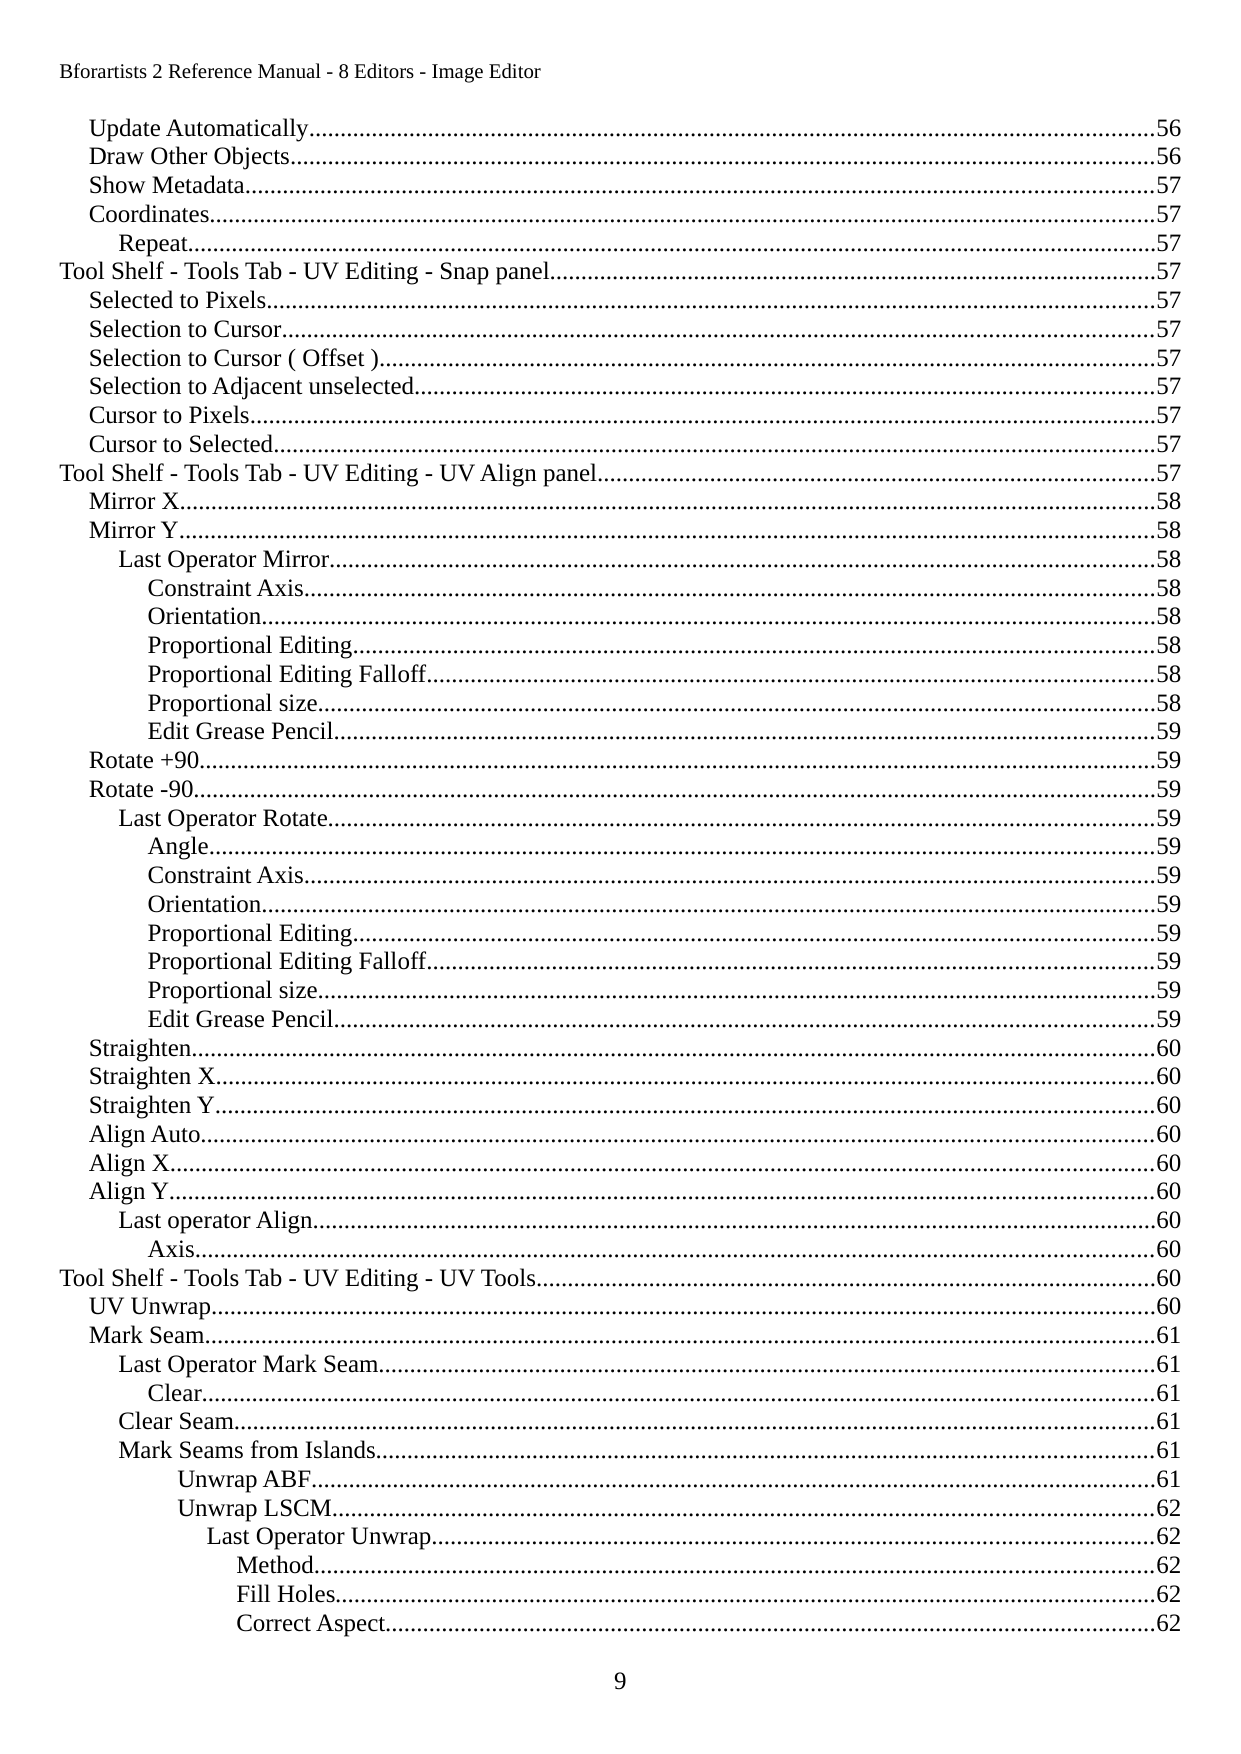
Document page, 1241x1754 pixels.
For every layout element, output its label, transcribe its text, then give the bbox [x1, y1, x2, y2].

text Cursor to Pixels 57 [88, 400, 1181, 429]
text Align Auto 60 [88, 1119, 1181, 1148]
text Draw Other Objects 56 [88, 141, 1181, 170]
text Proportional Editing 58 [147, 630, 1181, 659]
text Selection to Cursor 57 [88, 314, 1181, 343]
text Angle 59 [147, 831, 1181, 860]
text Last operator Align 60 [118, 1205, 1181, 1234]
text Correct Aspect 62 [236, 1608, 1181, 1636]
text Align Y 60 [88, 1176, 1181, 1205]
text Selection to Adjacent unselected 57 [88, 371, 1181, 400]
text Mark Seams from Islands 61 [118, 1435, 1181, 1464]
text Last Operator Unwrap 62 [206, 1521, 1181, 1550]
text Method 62 [236, 1550, 1181, 1579]
text Tool Shelf - Tools Tab - UV Editing - UV Align panel 57 [59, 458, 1181, 486]
text Tool Shelf - Tools Tab - UV Editing - UV Tools 60 [59, 1263, 1181, 1291]
text Clear Seam 61 [118, 1406, 1181, 1435]
text Coordinates 57 [88, 199, 1181, 228]
text Cursor to Selected 57 [88, 429, 1181, 458]
text Last Operator Mirror 58 [118, 544, 1181, 573]
text Constraint Axis 59 [147, 860, 1181, 889]
text Constraint Axis 58 [147, 573, 1181, 601]
text Rotate +90 59 [88, 745, 1181, 774]
text Straighten Y 60 [88, 1090, 1181, 1119]
text Unwrap LSCM 62 [177, 1493, 1181, 1521]
text Orientation 58 [147, 601, 1181, 630]
text Selected to Pixels 57 [88, 285, 1181, 314]
text Show Metadata 57 [88, 170, 1181, 199]
text Straighten X 60 [88, 1061, 1181, 1090]
text Orientation 59 [147, 889, 1181, 918]
text Edit Grease Pencil 59 [147, 1004, 1181, 1033]
text Last Operator Mark Seam 61 [118, 1349, 1181, 1378]
text Proportional size 59 [147, 975, 1181, 1004]
text Mark Seam 61 [88, 1320, 1181, 1349]
text Straighten 60 [88, 1033, 1181, 1061]
text Clear 61 [147, 1378, 1181, 1406]
text Repeat 57 [118, 228, 1181, 256]
text Update Automatically 56 [88, 113, 1181, 141]
text Mirror X 58 [88, 486, 1181, 515]
text Edit Grease Pencil 59 [147, 716, 1181, 745]
text Align X 60 [88, 1148, 1181, 1176]
text Rotate -90 59 [88, 774, 1181, 803]
text Proportional Editing Falloff 58 [147, 659, 1181, 688]
text Unwrap ABF 61 [177, 1464, 1181, 1493]
text Proportional Editing 59 [147, 918, 1181, 946]
text Tool Shelf - Tools Tab - UV Editing - Snap panel 57 [59, 256, 1181, 285]
text Proportional size 58 [147, 688, 1181, 716]
text Mirror Y 58 [88, 515, 1181, 544]
text UV Unwrap 60 [88, 1291, 1181, 1320]
text Last Operator Rotate 59 [118, 803, 1181, 831]
text Axis 60 [147, 1234, 1181, 1263]
text Selection to Cursor ( Offset ) 57 [88, 343, 1181, 371]
text Fill Holes 62 [236, 1579, 1181, 1608]
text Proportional Editing Falloff 59 [147, 946, 1181, 975]
